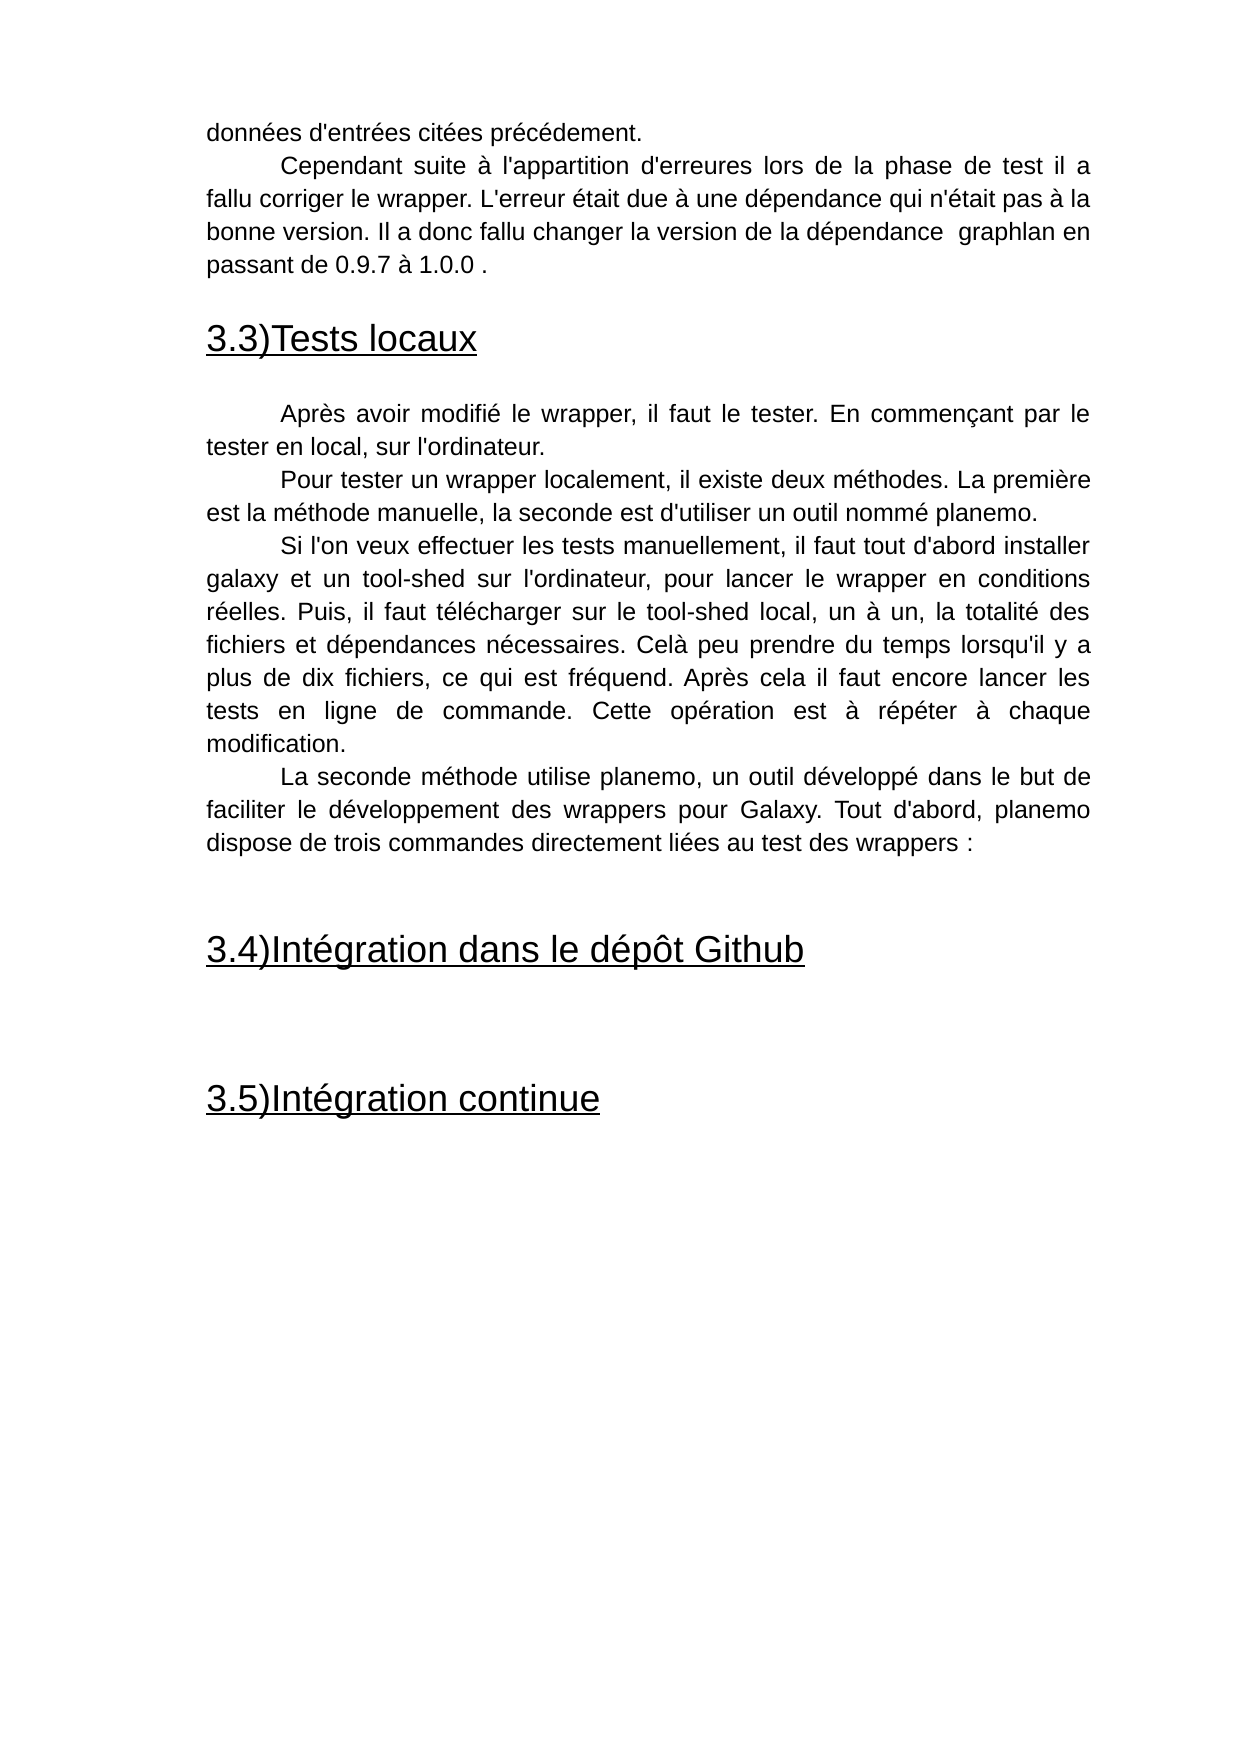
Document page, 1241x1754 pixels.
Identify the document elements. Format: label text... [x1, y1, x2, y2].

text Pour tester un wrapper localement, il existe deux méthodes. La première est la méthode manuelle, la seconde est d'utiliser un outil nommé planemo. [206, 465, 1092, 527]
text 3.5)Intégration continue [206, 1076, 1092, 1119]
text 3.3)Tests locaux [206, 316, 1092, 359]
text Cependant suite à l'appartition d'erreures lors de la phase de test il a fallu corriger le wrapper. L'erreur était due à une dépendance qui n'était pas à la bonne version. Il a donc fallu changer la version de la dépendance graphlan en passant de 0.9.7 à 1.0.0 . [206, 151, 1092, 279]
text 3.4)Intégration dans le dépôt Github [206, 927, 1092, 970]
text Après avoir modifié le wrapper, il faut le tester. En commençant par le tester en local, sur l'ordinateur. [206, 399, 1092, 461]
text La seconde méthode utilise planemo, un outil développé dans le but de faciliter le développement des wrappers pour Galaxy. Tout d'abord, planemo dispose de trois commandes directement liées au test des wrappers : [206, 762, 1092, 857]
text Si l'on veux effectuer les tests manuellement, il faut tout d'abord installer galaxy et un tool-shed sur l'ordinateur, pour lancer le wrapper en conditions réelles. Puis, il faut télécharger sur le tool-shed local, un à un, la totalité des fichiers et dépendances nécessaires. Celà peu prendre du temps lorsqu'il y a plus de dix fichiers, ce qui est fréquend. Après cela il faut encore lancer les tests en ligne de commande. Cette opération est à répéter à chaque modification. [206, 531, 1092, 758]
text données d'entrées citées précédement. [206, 118, 1092, 147]
